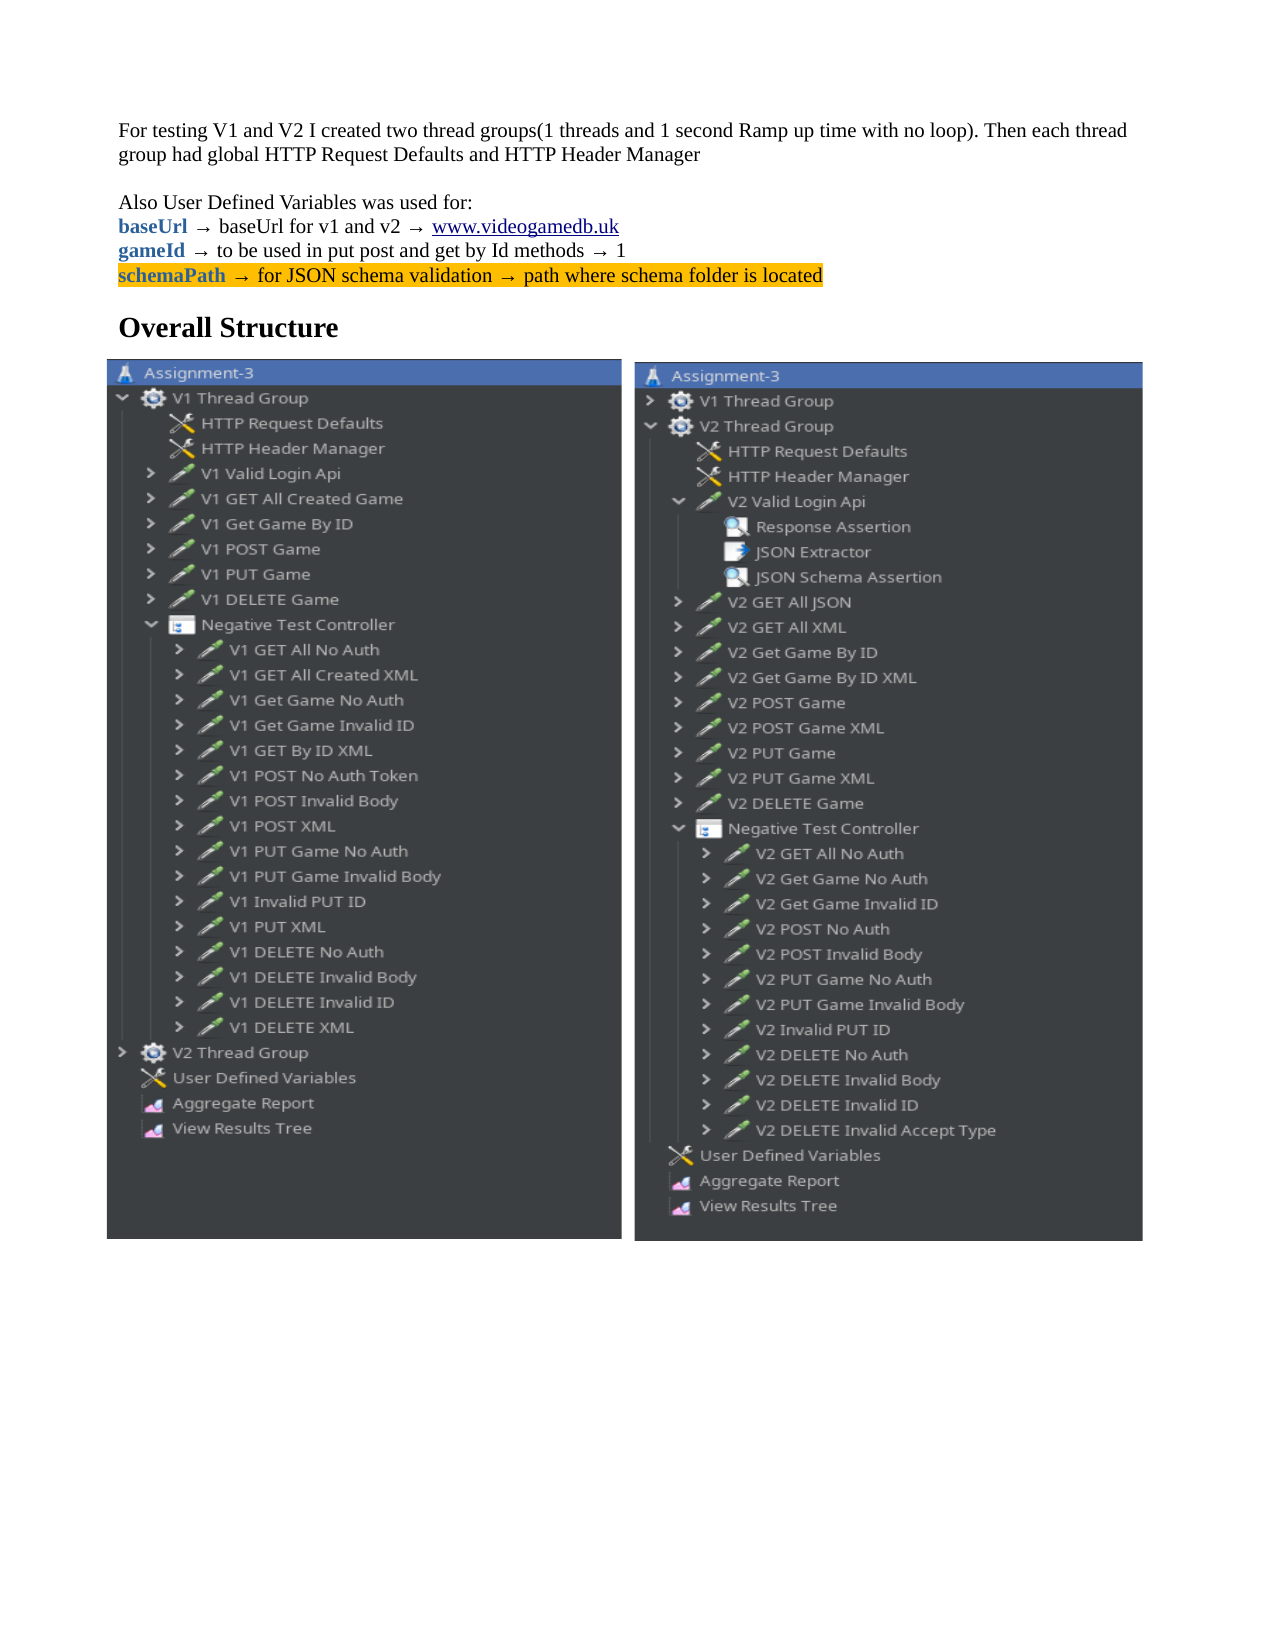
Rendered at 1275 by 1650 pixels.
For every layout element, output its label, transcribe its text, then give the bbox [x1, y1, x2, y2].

text Overall Structure [118, 311, 1157, 344]
text gameId → to be used in put post and get by Id methods → 1 [118, 238, 1157, 262]
picture [634, 362, 1143, 1241]
text For testing V1 and V2 I created two thread groups(1 threads and 1 second Ramp up time with no loop). Then each thread group had global HTTP Request Defaults and HTTP Header Manager [118, 118, 1157, 166]
text Also User Defined Variables was used for: baseUrl → baseUrl for v1 and v2 → www.videogamedb.uk [118, 190, 1157, 238]
picture [106, 359, 622, 1239]
text schemaPath → for JSON schema validation → path where schema folder is located [118, 262, 1157, 311]
